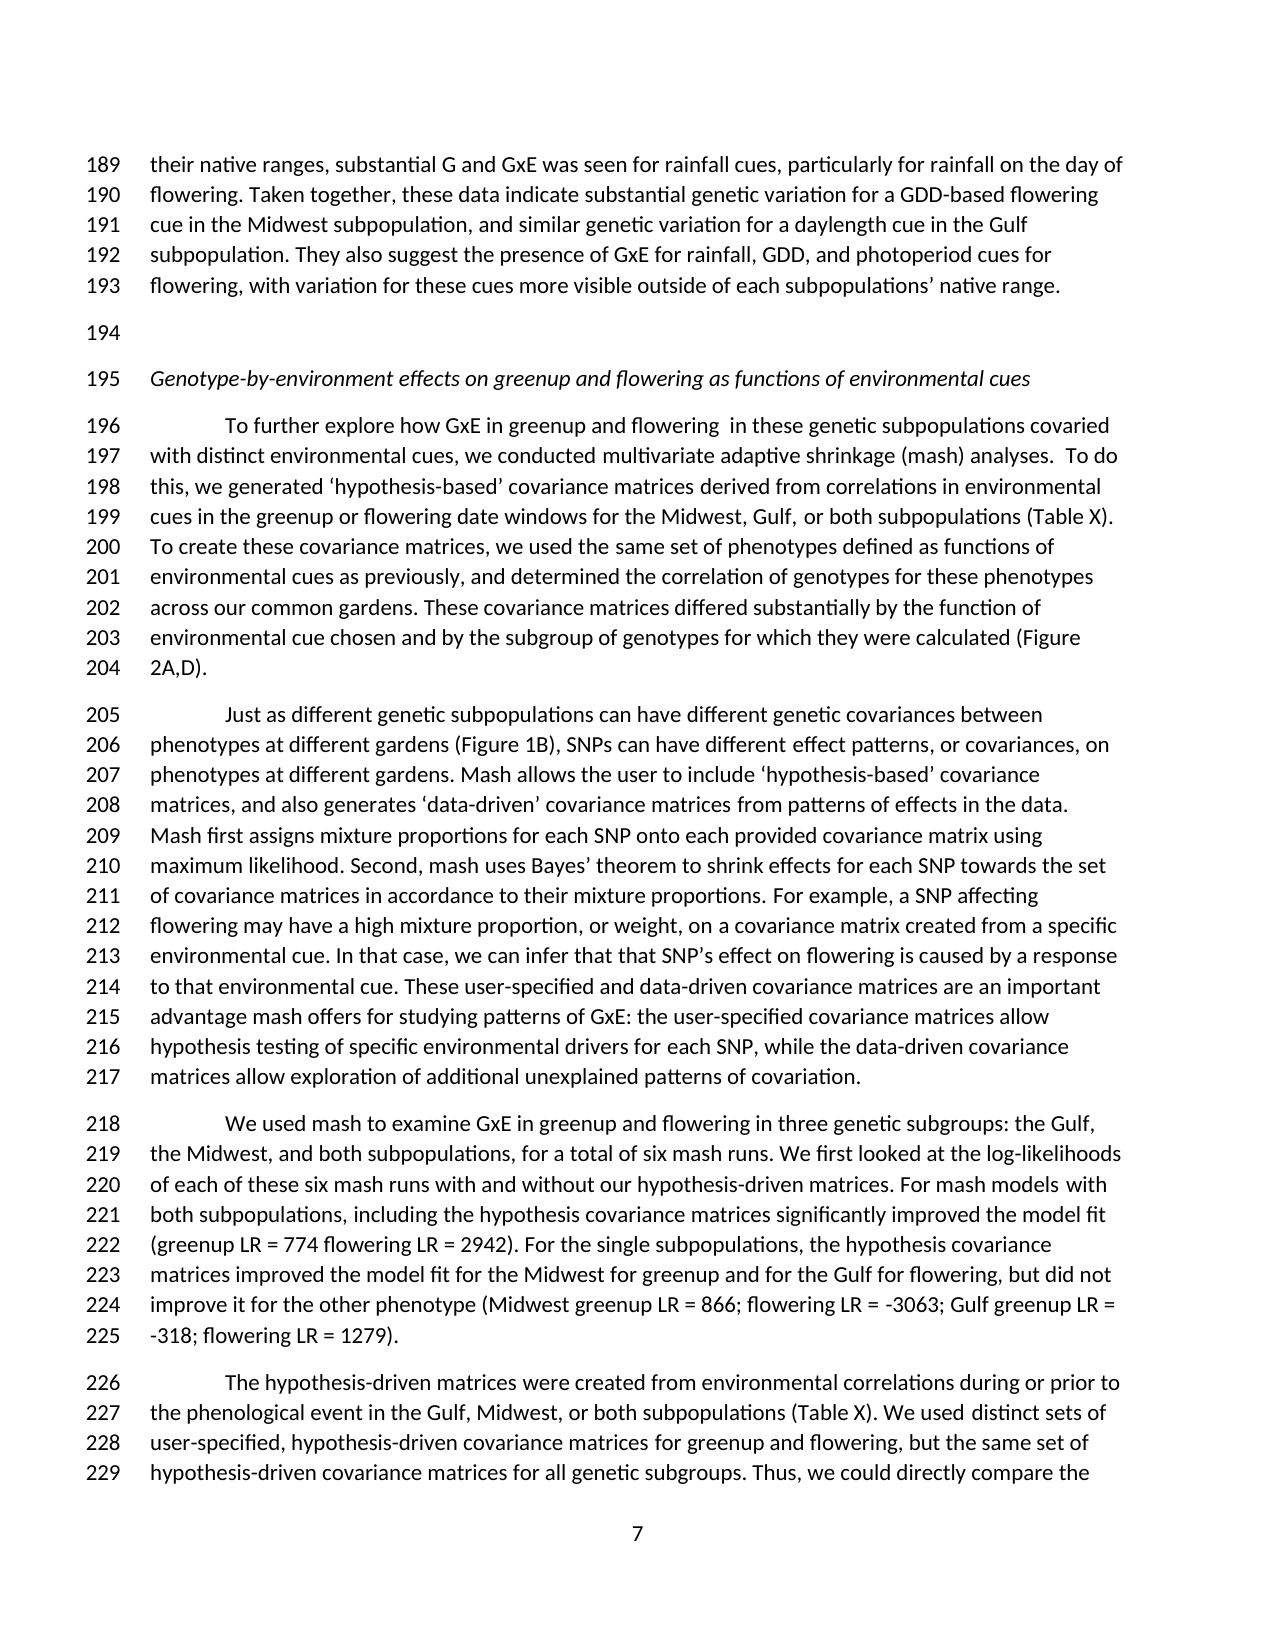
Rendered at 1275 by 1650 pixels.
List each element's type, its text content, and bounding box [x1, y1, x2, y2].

text The hypothesis-driven matrices were created from environmental correlations during or prior to the phenological event in the Gulf, Midwest, or both subpopulations (Table X). We used distinct sets of user-specified, hypothesis-driven covariance matrices for greenup and flowering, but the same set of hypothesis-driven covariance matrices for all genetic subgroups. Thus, we could directly compare the [150, 1368, 1125, 1486]
text their native ranges, substantial G and GxE was seen for rainfall cues, particularly for rainfall on the day of flowering. Taken together, these data indicate substantial genetic variation for a GDD-based flowering cue in the Midwest subpopulation, and similar genetic variation for a daylength cue in the Gulf subpopulation. They also suggest the presence of GxE for rainfall, GDD, and photoperiod cues for flowering, with variation for these cues more visible outside of each subpopulations’ native range. [150, 150, 1125, 299]
text To further explore how GxE in greenup and flowering in these genetic subpopulations covaried with distinct environmental cues, we conducted multivariate adaptive shrinkage (mash) analyses. To do this, we generated ‘hypothesis-based’ covariance matrices derived from correlations in environmental cues in the greenup or flowering date windows for the Midwest, Gulf, or both subpopulations (Table X). To create these covariance matrices, we used the same set of phenotypes defined as functions of environmental cues as previously, and determined the correlation of genotypes for these phenotypes across our common gardens. These covariance matrices differed substantially by the function of environmental cue chosen and by the subgroup of genotypes for which they were calculated (Figure 2A,D). [150, 411, 1125, 681]
text We used mash to examine GxE in greenup and flowering in three genetic subgroups: the Gulf, the Midwest, and both subpopulations, for a total of six mash runs. We first looked at the log-likelihoods of each of these six mash runs with and without our hypothesis-driven matrices. For mash models with both subpopulations, including the hypothesis covariance matrices significantly improved the model fit (greenup LR = 774 flowering LR = 2942). For the single subpopulations, the hypothesis covariance matrices improved the model fit for the Midwest for greenup and for the Gulf for flowering, but did not improve it for the other phenotype (Midwest greenup LR = 866; flowering LR = -3063; Gulf greenup LR = -318; flowering LR = 1279). [150, 1109, 1125, 1349]
text Genotype-by-environment effects on greenup and flowering as functions of environmental cues [150, 364, 1125, 393]
text Just as different genetic subpopulations can have different genetic covariances between phenotypes at different gardens (Figure 1B), SNPs can have different effect patterns, or covariances, on phenotypes at different gardens. Mash allows the user to include ‘hypothesis-based’ covariance matrices, and also generates ‘data-driven’ covariance matrices from patterns of effects in the data. Mash first assigns mixture proportions for each SNP onto each provided covariance matrix using maximum likelihood. Second, mash uses Bayes’ theorem to shrink effects for each SNP towards the set of covariance matrices in accordance to their mixture proportions. For example, a SNP affecting flowering may have a high mixture proportion, or weight, on a covariance matrix created from a specific environmental cue. In that case, we can infer that that SNP’s effect on flowering is caused by a response to that environmental cue. These user-specified and data-driven covariance matrices are an important advantage mash offers for studying patterns of GxE: the user-specified covariance matrices allow hypothesis testing of specific environmental drivers for each SNP, while the data-driven covariance matrices allow exploration of additional unexplained patterns of covariation. [150, 700, 1125, 1091]
